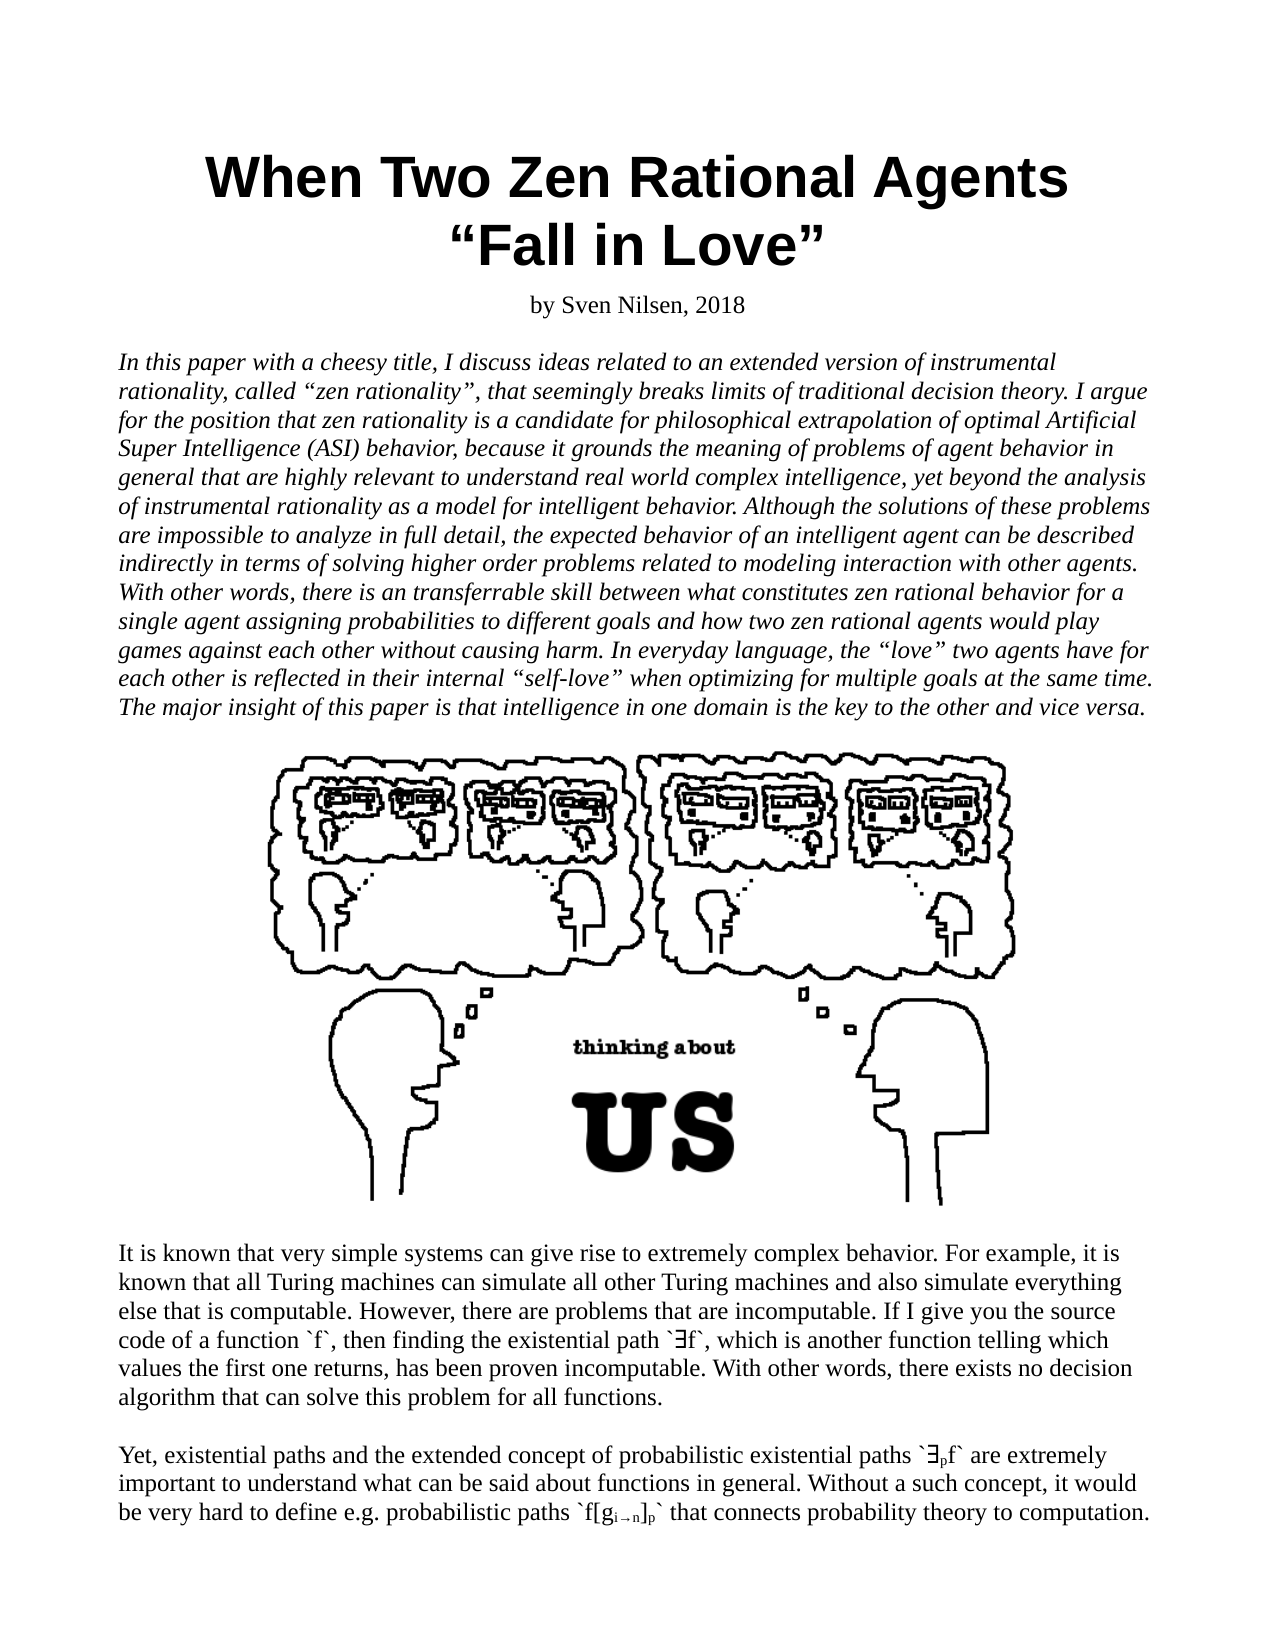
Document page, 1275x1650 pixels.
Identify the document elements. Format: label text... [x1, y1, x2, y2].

text In this paper with a cheesy title, I discuss ideas related to an extended version of instrumental rationality, called “zen rationality”, that seemingly breaks limits of traditional decision theory. I argue for the position that zen rationality is a candidate for philosophical extrapolation of optimal Artificial Super Intelligence (ASI) behavior, because it grounds the meaning of problems of agent behavior in general that are highly relevant to understand real world complex intelligence, yet beyond the analysis of instrumental rationality as a model for intelligent behavior. Although the solutions of these problems are impossible to analyze in full detail, the expected behavior of an intelligent agent can be described indirectly in terms of solving higher order problems related to modeling interaction with other agents. With other words, there is an transferrable skill between what constitutes zen rational behavior for a single agent assigning probabilities to different goals and how two zen rational agents would play games against each other without causing harm. In everyday language, the “love” two agents have for each other is reflected in their internal “self-love” when optimizing for multiple goals at the same time. The major insight of this paper is that intelligence in one domain is the key to the other and vice versa. [118, 347, 1157, 721]
text It is known that very simple systems can give rise to extremely complex behavior. For example, it is known that all Turing machines can simulate all other Turing machines and also simulate everything else that is computable. However, there are problems that are incomputable. If I give you the source code of a function `f`, then finding the existential path `∃f`, which is another function telling which values the first one returns, has been proven incomputable. With other words, there exists no decision algorithm that can solve this problem for all functions. [118, 1238, 1157, 1411]
title When Two Zen Rational Agents “Fall in Love” [118, 143, 1157, 277]
text Yet, existential paths and the extended concept of probabilistic existential paths `∃pf` are extremely important to understand what can be said about functions in general. Without a such concept, it would be very hard to define e.g. probabilistic paths `f[gi→n]p` that connects probability theory to computation. [118, 1440, 1157, 1526]
picture [256, 749, 1019, 1226]
text by Sven Nilsen, 2018 [118, 290, 1157, 318]
